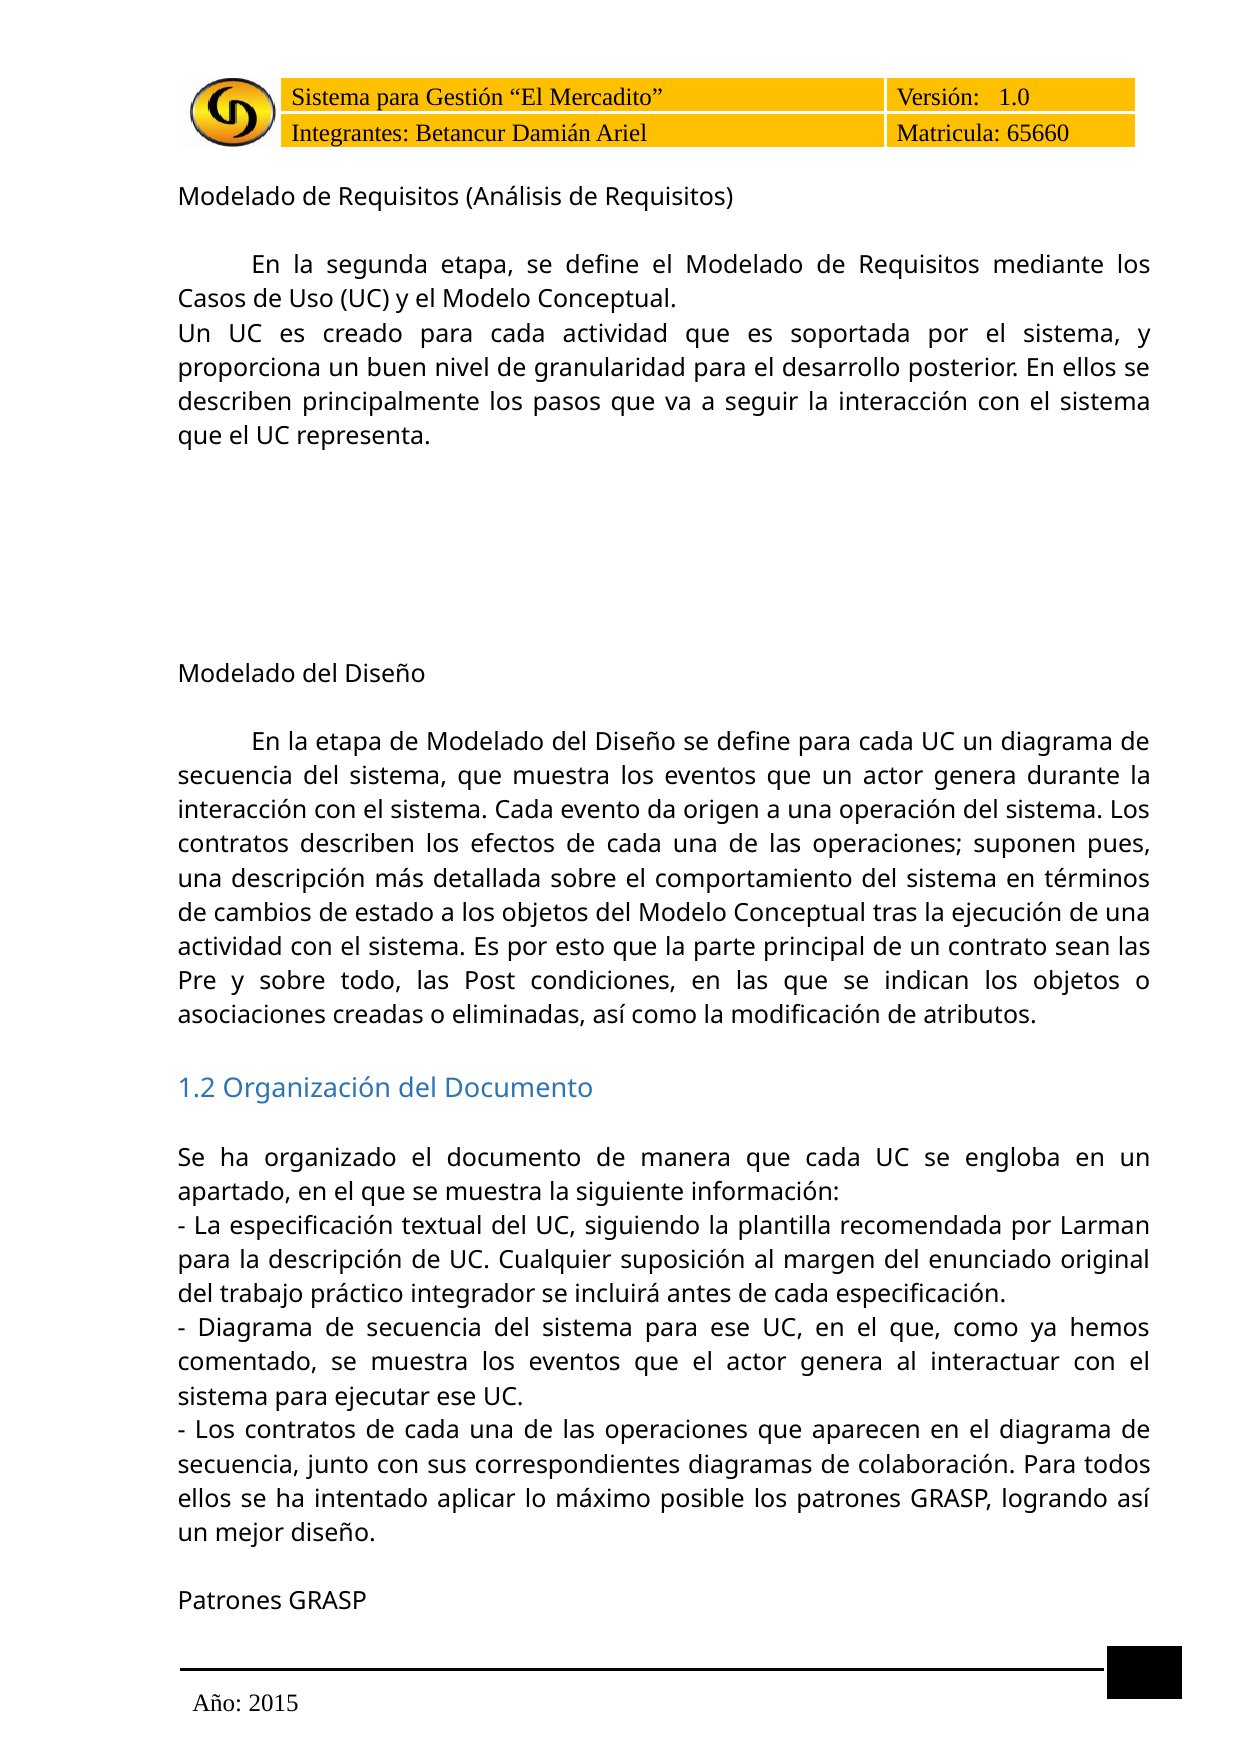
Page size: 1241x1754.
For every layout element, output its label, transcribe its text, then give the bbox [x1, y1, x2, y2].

text Patrones GRASP [177, 1582, 1152, 1617]
text - La especificación textual del UC, siguiendo la plantilla recomendada por Larman para la descripción de UC. Cualquier suposición al margen del enunciado original del trabajo práctico integrador se incluirá antes de cada especificación. [177, 1208, 1152, 1310]
text - Los contratos de cada una de las operaciones que aparecen en el diagrama de secuencia, junto con sus correspondientes diagramas de colaboración. Para todos ellos se ha intentado aplicar lo máximo posible los patrones GRASP, logrando así un mejor diseño. [177, 1412, 1152, 1548]
text Se ha organizado el documento de manera que cada UC se engloba en un apartado, en el que se muestra la siguiente información: [177, 1140, 1152, 1208]
text - Diagrama de secuencia del sistema para ese UC, en el que, como ya hemos comentado, se muestra los eventos que el actor genera al interactuar con el sistema para ejecutar ese UC. [177, 1310, 1152, 1412]
text Un UC es creado para cada actividad que es soportada por el sistema, y proporciona un buen nivel de granularidad para el desarrollo posterior. En ellos se describen principalmente los pasos que va a seguir la interacción con el sistema que el UC representa. [177, 315, 1152, 451]
text En la segunda etapa, se define el Modelado de Requisitos mediante los Casos de Uso (UC) y el Modelo Conceptual. [177, 247, 1152, 315]
subtitle 1.2 Organización del Documento [177, 1069, 1152, 1106]
text En la etapa de Modelado del Diseño se define para cada UC un diagrama de secuencia del sistema, que muestra los eventos que un actor genera durante la interacción con el sistema. Cada evento da origen a una operación del sistema. Los contratos describen los efectos de cada una de las operaciones; suponen pues, una descripción más detallada sobre el comportamiento del sistema en términos de cambios de estado a los objetos del Modelo Conceptual tras la ejecución de una actividad con el sistema. Es por esto que la parte principal de un contrato sean las Pre y sobre todo, las Post condiciones, en las que se indican los objetos o asociaciones creadas o eliminadas, así como la modificación de atributos. [177, 724, 1152, 1031]
text Modelado del Diseño [177, 656, 1152, 690]
text Modelado de Requisitos (Análisis de Requisitos) [177, 179, 1152, 213]
